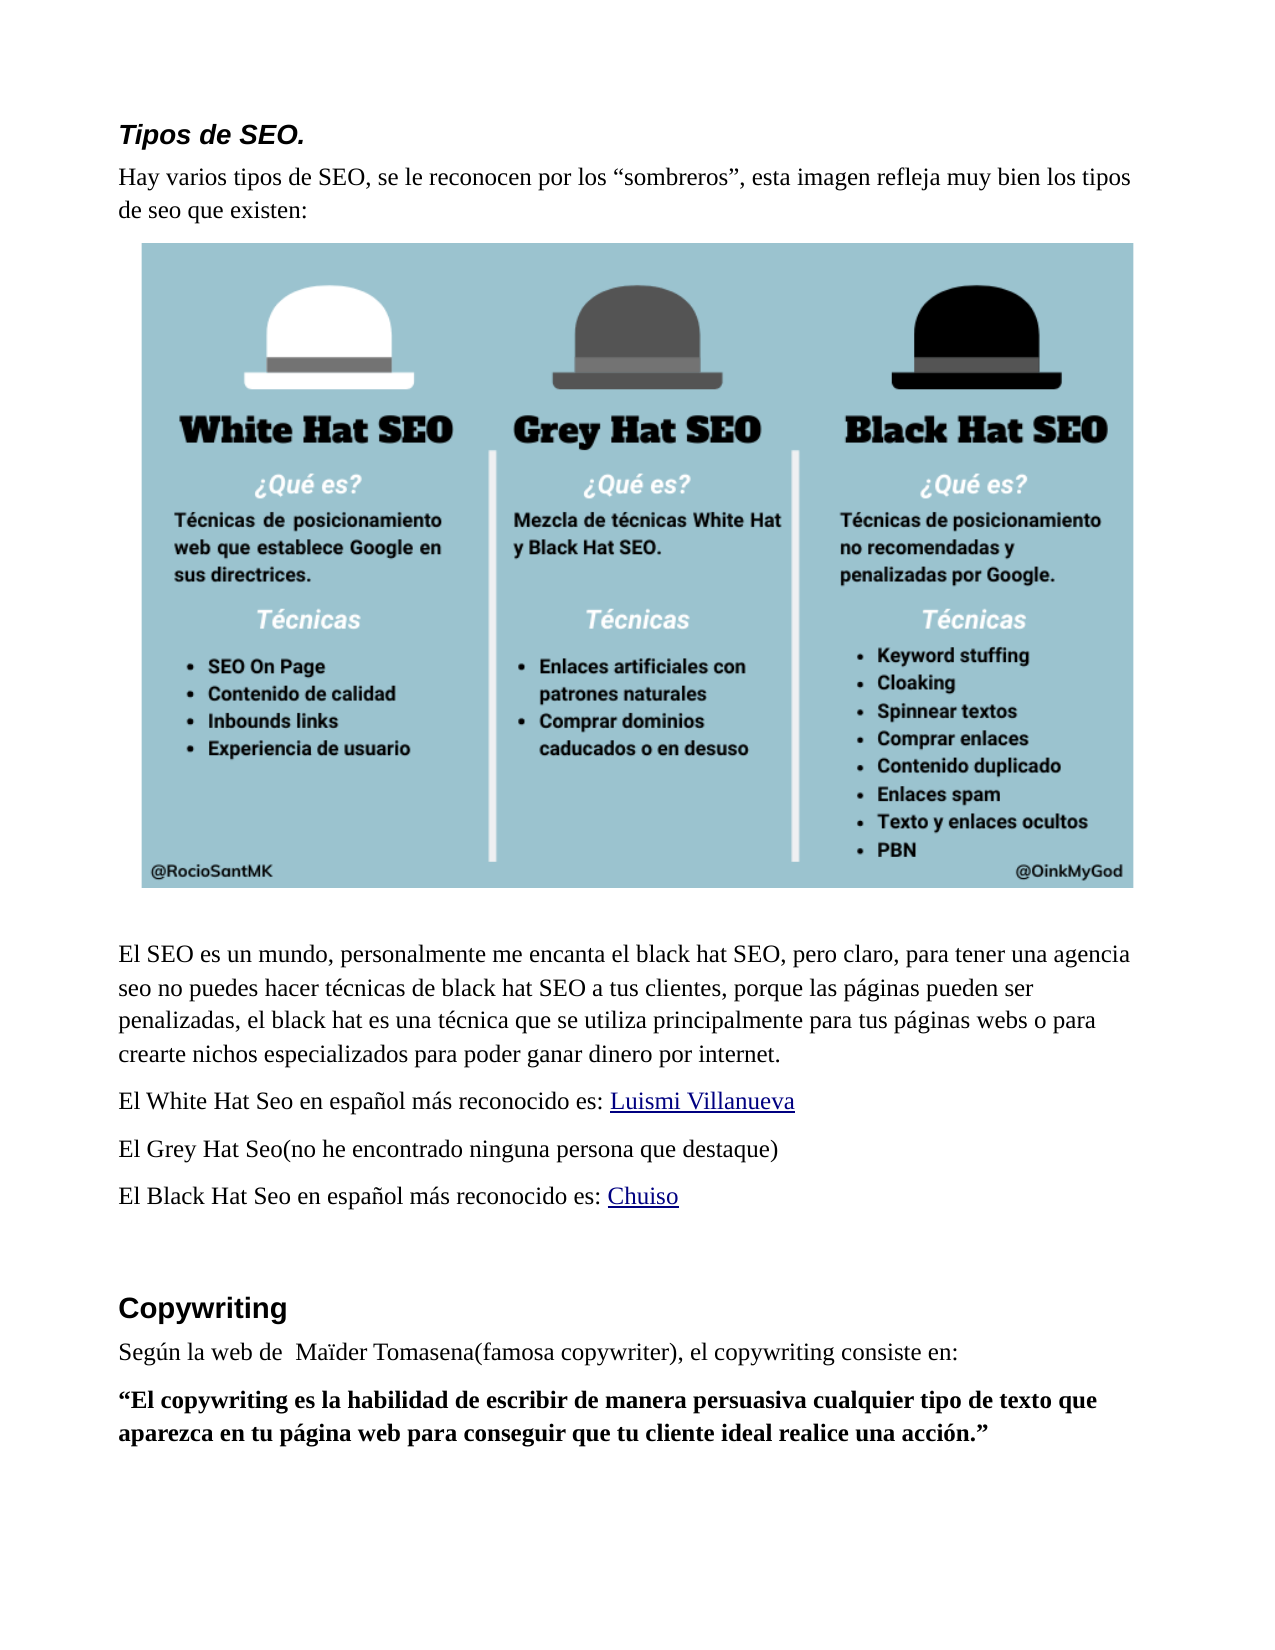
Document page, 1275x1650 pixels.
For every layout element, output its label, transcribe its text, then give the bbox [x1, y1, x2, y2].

text El Grey Hat Seo(no he encontrado ninguna persona que destaque) [118, 1134, 1157, 1163]
subtitle Tipos de SEO. [118, 118, 1157, 150]
text El Black Hat Seo en español más reconocido es: Chuiso [118, 1181, 1157, 1210]
text El White Hat Seo en español más reconocido es: Luismi Villanueva [118, 1086, 1157, 1115]
text “El copywriting es la habilidad de escribir de manera persuasiva cualquier tipo de texto que aparezca en tu página web para conseguir que tu cliente ideal realice una acción.” [118, 1385, 1157, 1447]
picture [141, 243, 1134, 888]
text El SEO es un mundo, personalmente me encanta el black hat SEO, pero claro, para tener una agencia seo no puedes hacer técnicas de black hat SEO a tus clientes, porque las páginas pueden ser penalizadas, el black hat es una técnica que se utiliza principalmente para tus páginas webs o para crearte nichos especializados para poder ganar dinero por internet. [118, 939, 1157, 1067]
subtitle Copywriting [118, 1291, 1157, 1325]
text Según la web de Maïder Tomasena(famosa copywriter), el copywriting consiste en: [118, 1337, 1157, 1366]
text Hay varios tipos de SEO, se le reconocen por los “sombreros”, esta imagen refleja muy bien los tipos de seo que existen: [118, 162, 1157, 224]
